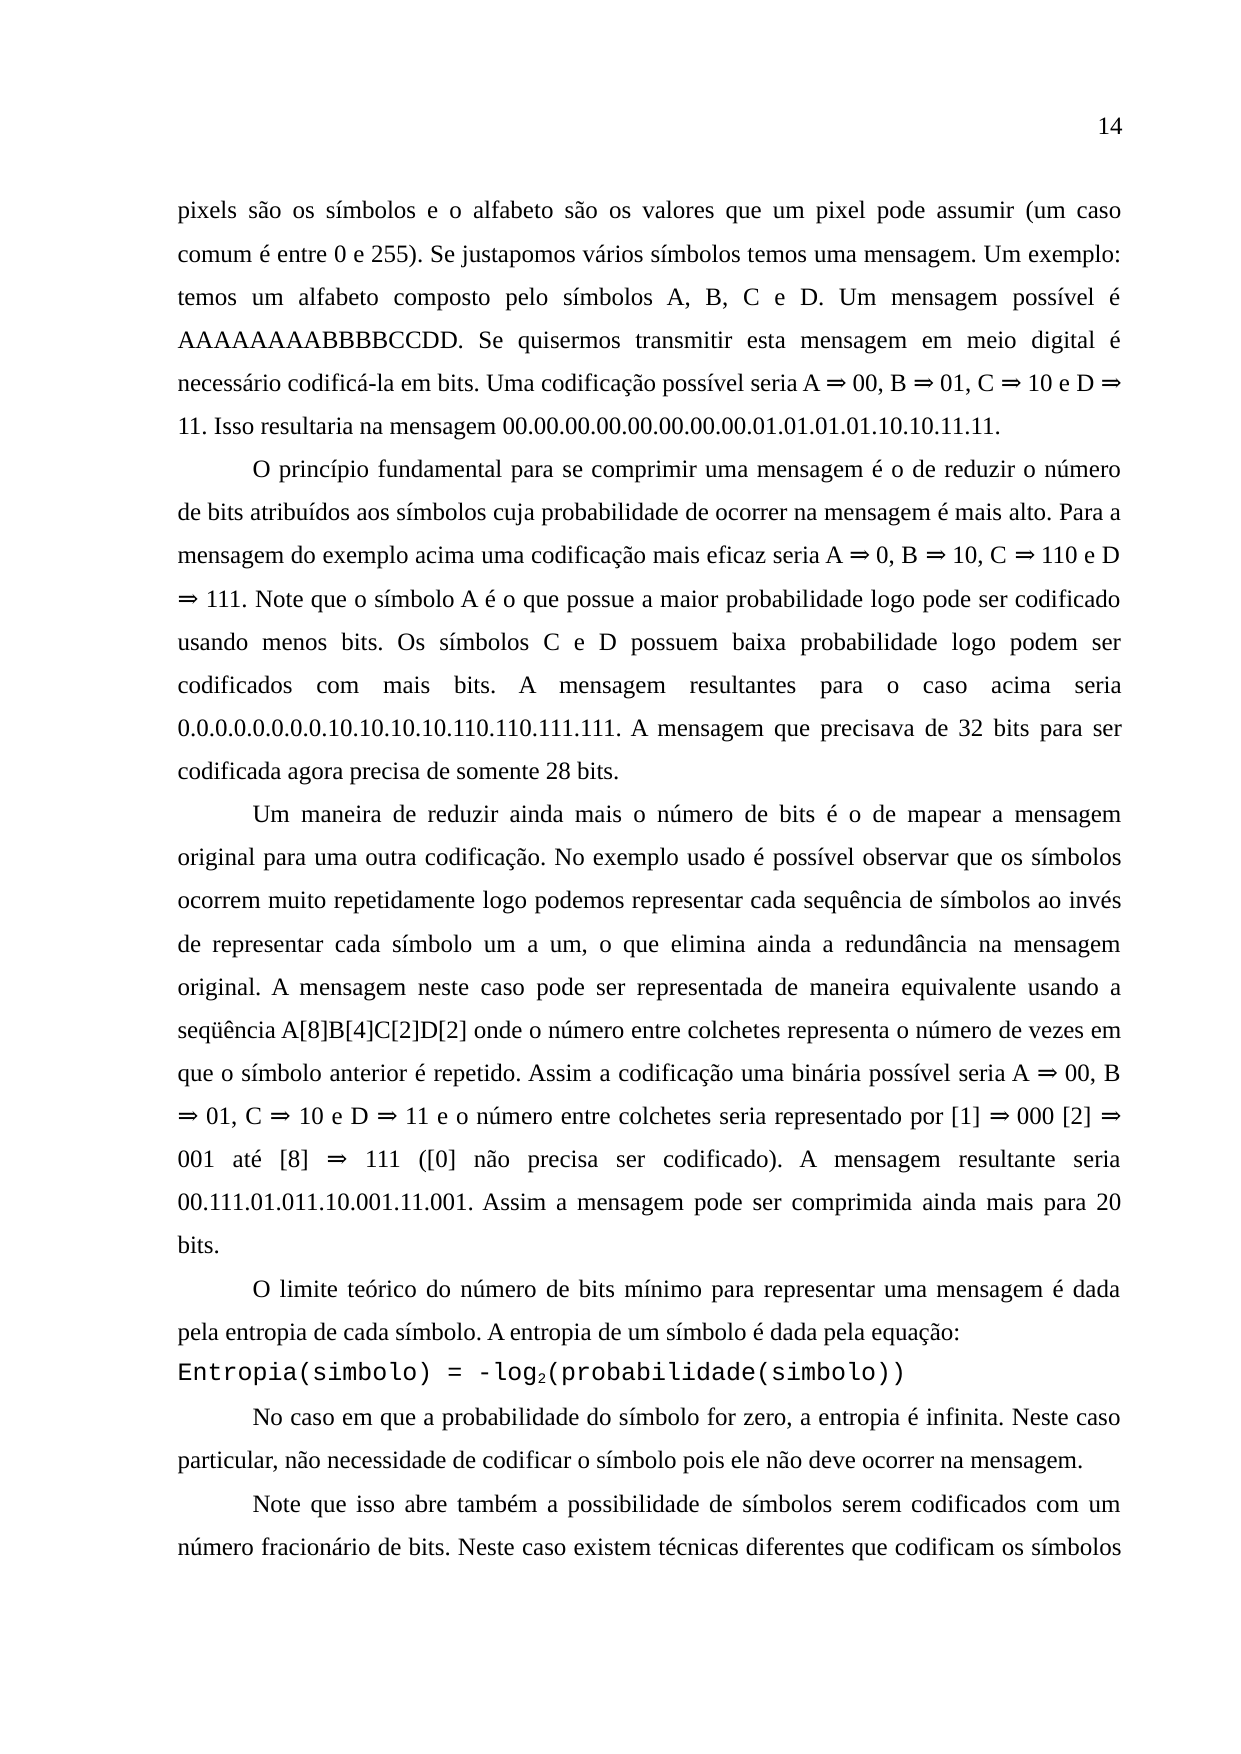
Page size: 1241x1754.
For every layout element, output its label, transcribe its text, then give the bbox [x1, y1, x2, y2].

text Note que isso abre também a possibilidade de símbolos serem codificados com um número fracionário de bits. Neste caso existem técnicas diferentes que codificam os símbolos [177, 1489, 1122, 1561]
text O limite teórico do número de bits mínimo para representar uma mensagem é dada pela entropia de cada símbolo. A entropia de um símbolo é dada pela equação: [177, 1274, 1122, 1346]
text pixels são os símbolos e o alfabeto são os valores que um pixel pode assumir (um caso comum é entre 0 e 255). Se justapomos vários símbolos temos uma mensagem. Um exemplo: temos um alfabeto composto pelo símbolos A, B, C e D. Um mensagem possível é AAAAAAAABBBBCCDD. Se quisermos transmitir esta mensagem em meio digital é necessário codificá-la em bits. Uma codificação possível seria A ⇒ 00, B ⇒ 01, C ⇒ 10 e D ⇒ 11. Isso resultaria na mensagem 00.00.00.00.00.00.00.00.01.01.01.01.10.10.11.11. [177, 196, 1122, 440]
text O princípio fundamental para se comprimir uma mensagem é o de reduzir o número de bits atribuídos aos símbolos cuja probabilidade de ocorrer na mensagem é mais alto. Para a mensagem do exemplo acima uma codificação mais eficaz seria A ⇒ 0, B ⇒ 10, C ⇒ 110 e D ⇒ 111. Note que o símbolo A é o que possue a maior probabilidade logo pode ser codificado usando menos bits. Os símbolos C e D possuem baixa probabilidade logo podem ser codificados com mais bits. A mensagem resultantes para o caso acima seria 0.0.0.0.0.0.0.0.10.10.10.10.110.110.111.111. A mensagem que precisava de 32 bits para ser codificada agora precisa de somente 28 bits. [177, 454, 1122, 785]
text No caso em que a probabilidade do símbolo for zero, a entropia é infinita. Neste caso particular, não necessidade de codificar o símbolo pois ele não deve ocorrer na mensagem. [177, 1402, 1122, 1474]
text Entropia(simbolo) = -log2(probabilidade(simbolo)) [177, 1360, 1122, 1388]
text Um maneira de reduzir ainda mais o número de bits é o de mapear a mensagem original para uma outra codificação. No exemplo usado é possível observar que os símbolos ocorrem muito repetidamente logo podemos representar cada sequência de símbolos ao invés de representar cada símbolo um a um, o que elimina ainda a redundância na mensagem original. A mensagem neste caso pode ser representada de maneira equivalente usando a seqüência A[8]B[4]C[2]D[2] onde o número entre colchetes representa o número de vezes em que o símbolo anterior é repetido. Assim a codificação uma binária possível seria A ⇒ 00, B ⇒ 01, C ⇒ 10 e D ⇒ 11 e o número entre colchetes seria representado por [1] ⇒ 000 [2] ⇒ 001 até [8] ⇒ 111 ([0] não precisa ser codificado). A mensagem resultante seria 00.111.01.011.10.001.11.001. Assim a mensagem pode ser comprimida ainda mais para 20 bits. [177, 799, 1122, 1259]
